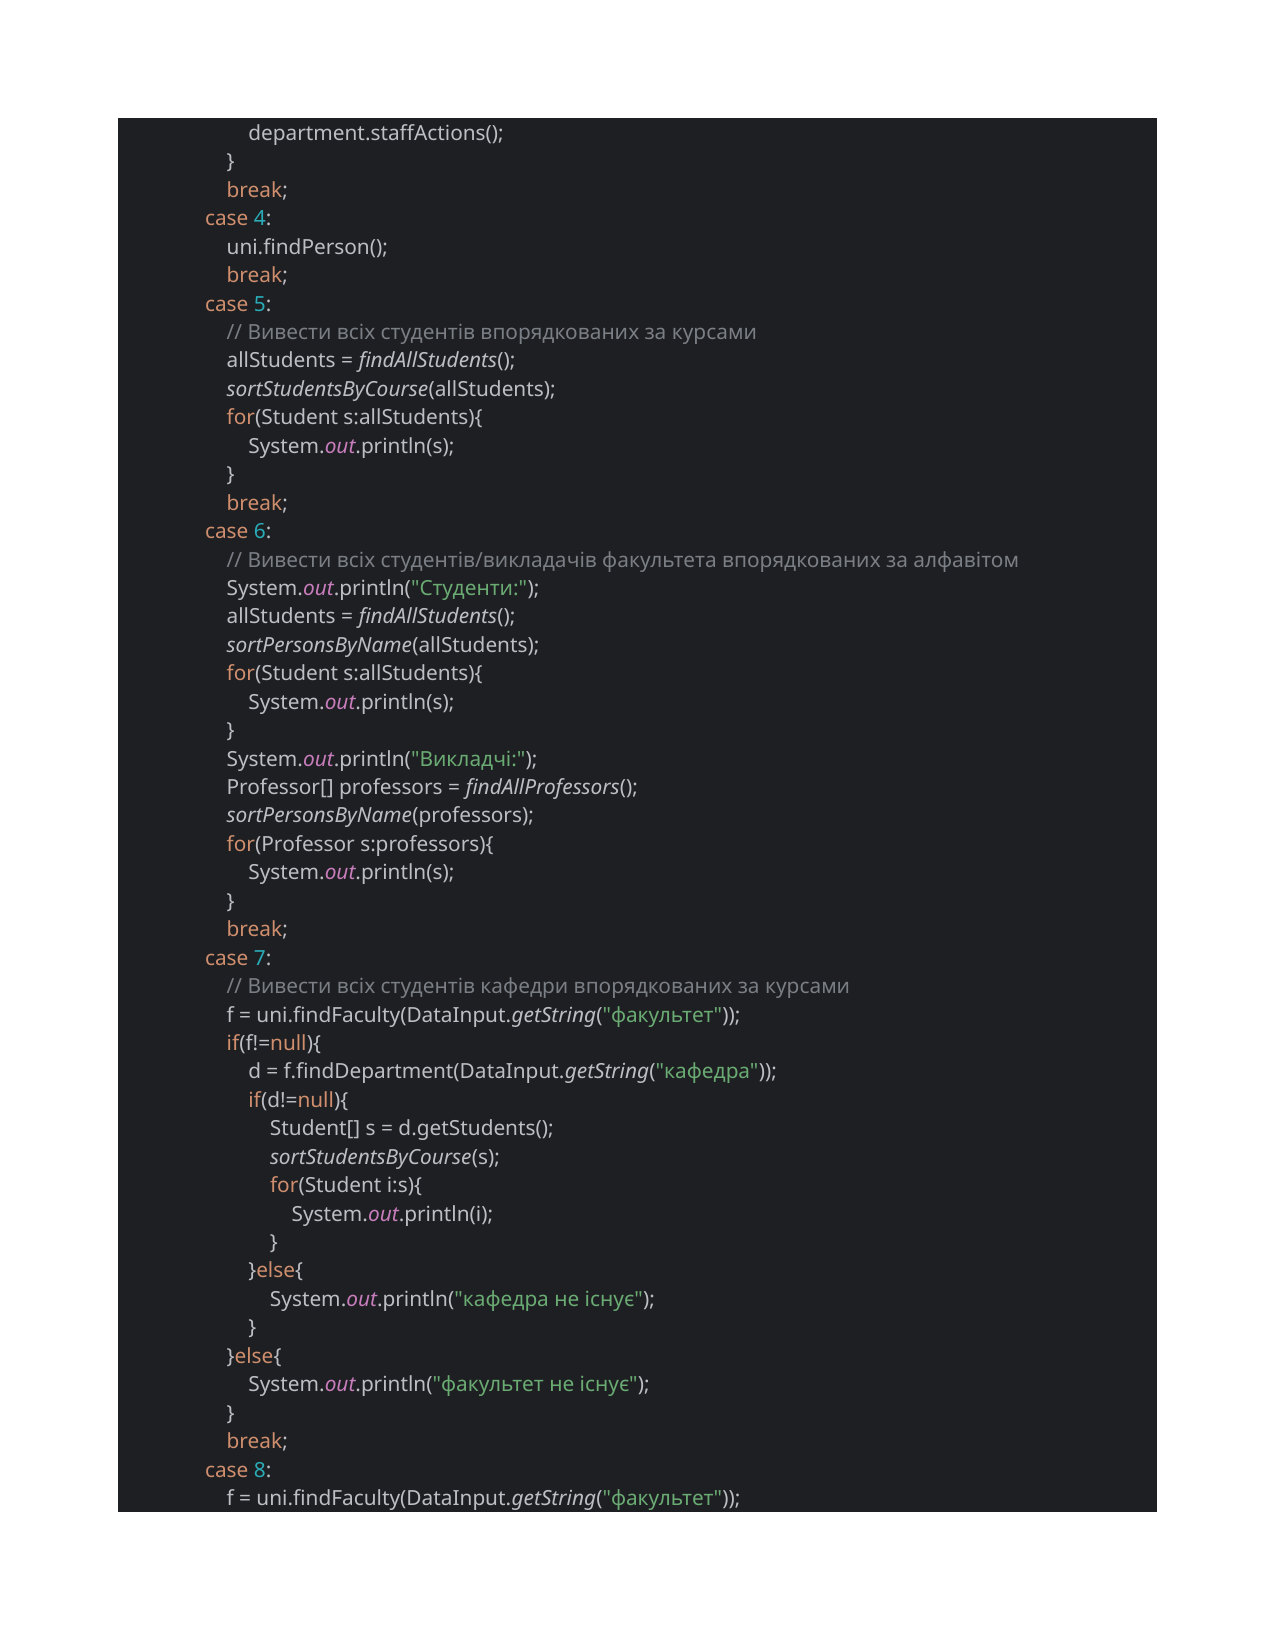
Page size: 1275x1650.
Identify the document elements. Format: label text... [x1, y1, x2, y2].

text department.staffActions(); } break; case 4: uni.findPerson(); break; case 5: // Вивести всіх студентів впорядкованих за курсами allStudents = findAllStudents(); sortStudentsByCourse(allStudents); for(Student s:allStudents){ System.out.println(s); } break; case 6: // Вивести всіх студентів/викладачів факультета впорядкованих за алфавітом System.out.println("Студенти:"); allStudents = findAllStudents(); sortPersonsByName(allStudents); for(Student s:allStudents){ System.out.println(s); } System.out.println("Викладчі:"); Professor[] professors = findAllProfessors(); sortPersonsByName(professors); for(Professor s:professors){ System.out.println(s); } break; case 7: // Вивести всіх студентів кафедри впорядкованих за курсами f = uni.findFaculty(DataInput.getString("факультет")); if(f!=null){ d = f.findDepartment(DataInput.getString("кафедра")); if(d!=null){ Student[] s = d.getStudents(); sortStudentsByCourse(s); for(Student i:s){ System.out.println(i); } }else{ System.out.println("кафедра не існує"); } }else{ System.out.println("факультет не існує"); } break; case 8: f = uni.findFaculty(DataInput.getString("факультет")); [118, 118, 1157, 1512]
